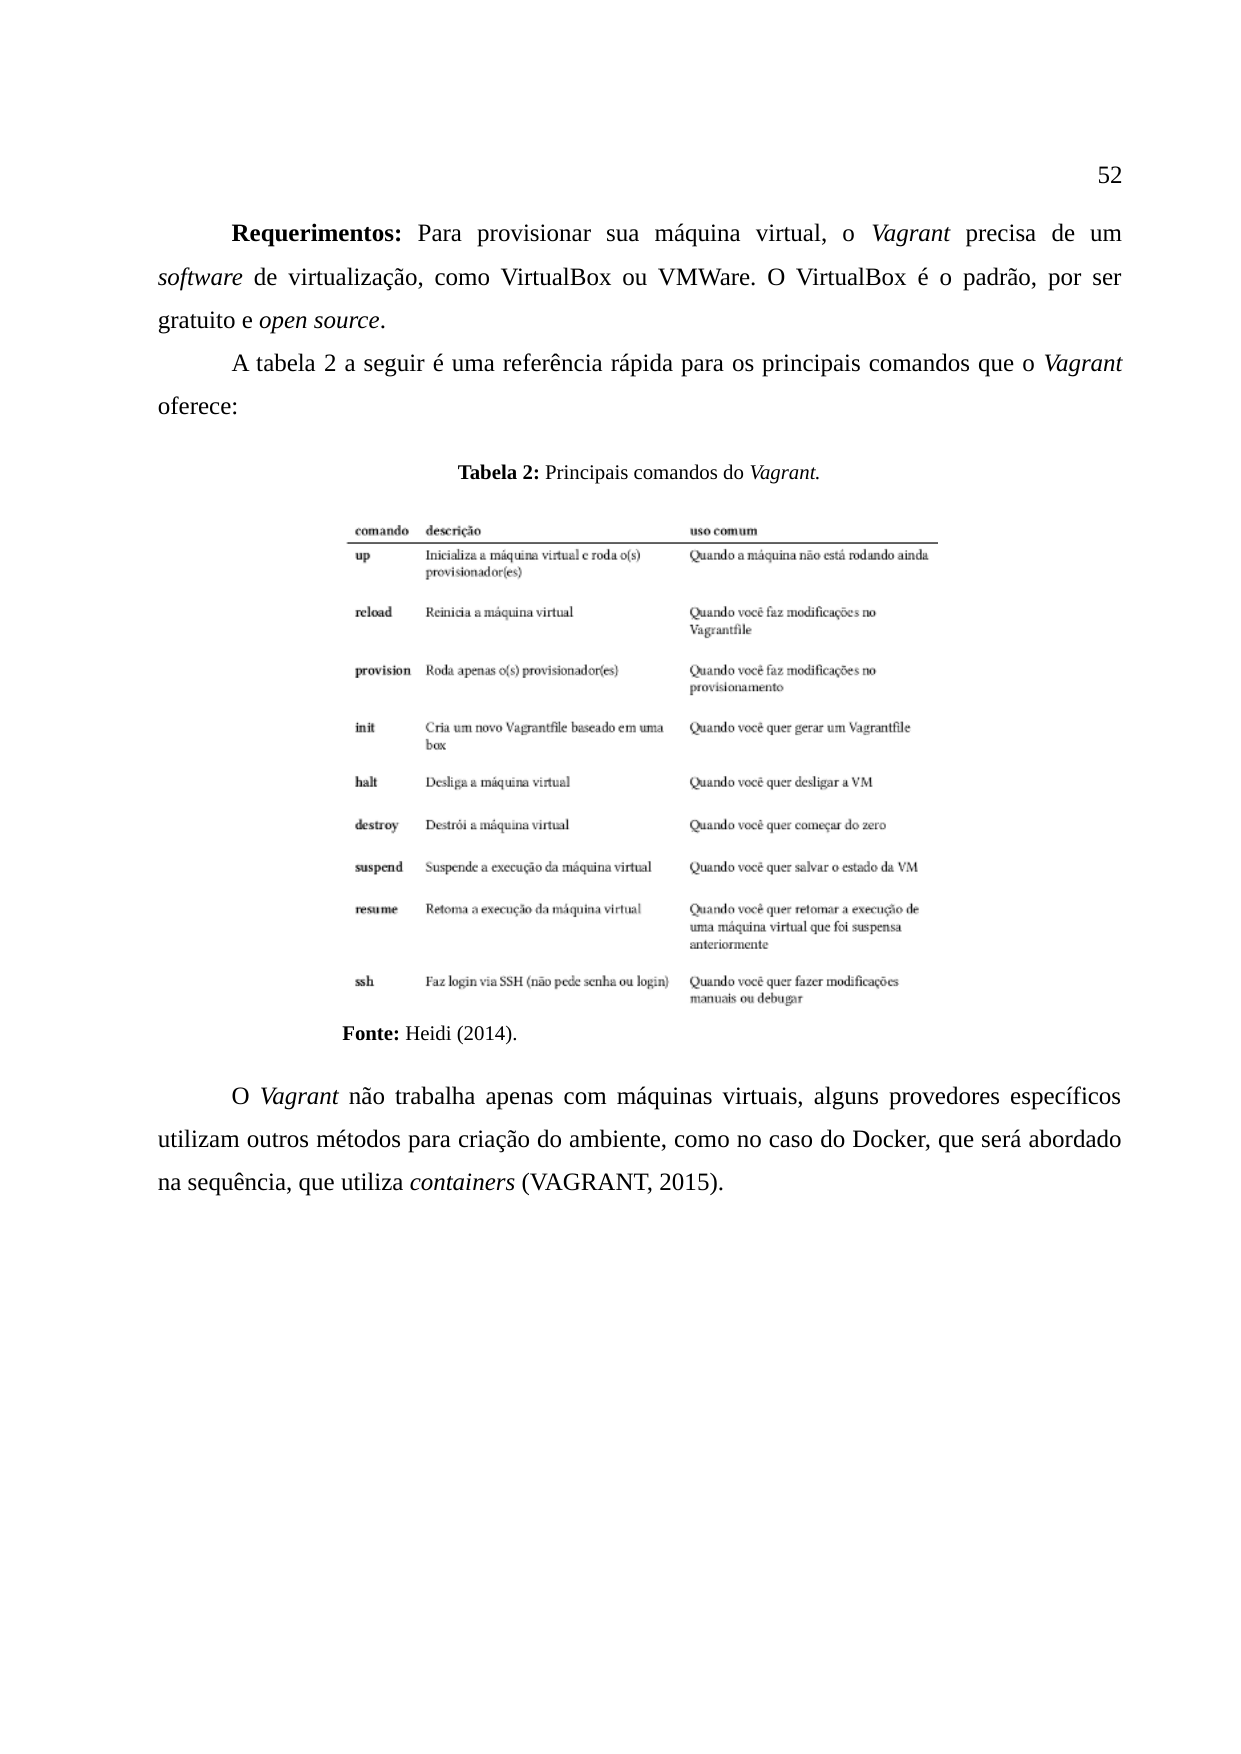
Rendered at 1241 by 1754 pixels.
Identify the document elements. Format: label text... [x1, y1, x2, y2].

text A tabela 2 a seguir é uma referência rápida para os principais comandos que o Vagrant oferece: [158, 348, 1122, 420]
text Fonte: Heidi (2014). [342, 1022, 938, 1045]
text Tabela 2: Principais comandos do Vagrant. [342, 460, 938, 484]
text O Vagrant não trabalha apenas com máquinas virtuais, alguns provedores específicos utilizam outros métodos para criação do ambiente, como no caso do Docker, que será abordado na sequência, que utiliza containers (VAGRANT, 2015). [158, 1081, 1122, 1196]
text Requerimentos: Para provisionar sua máquina virtual, o Vagrant precisa de um software de virtualização, como VirtualBox ou VMWare. O VirtualBox é o padrão, por ser gratuito e open source. [158, 218, 1122, 333]
picture [342, 508, 938, 1022]
